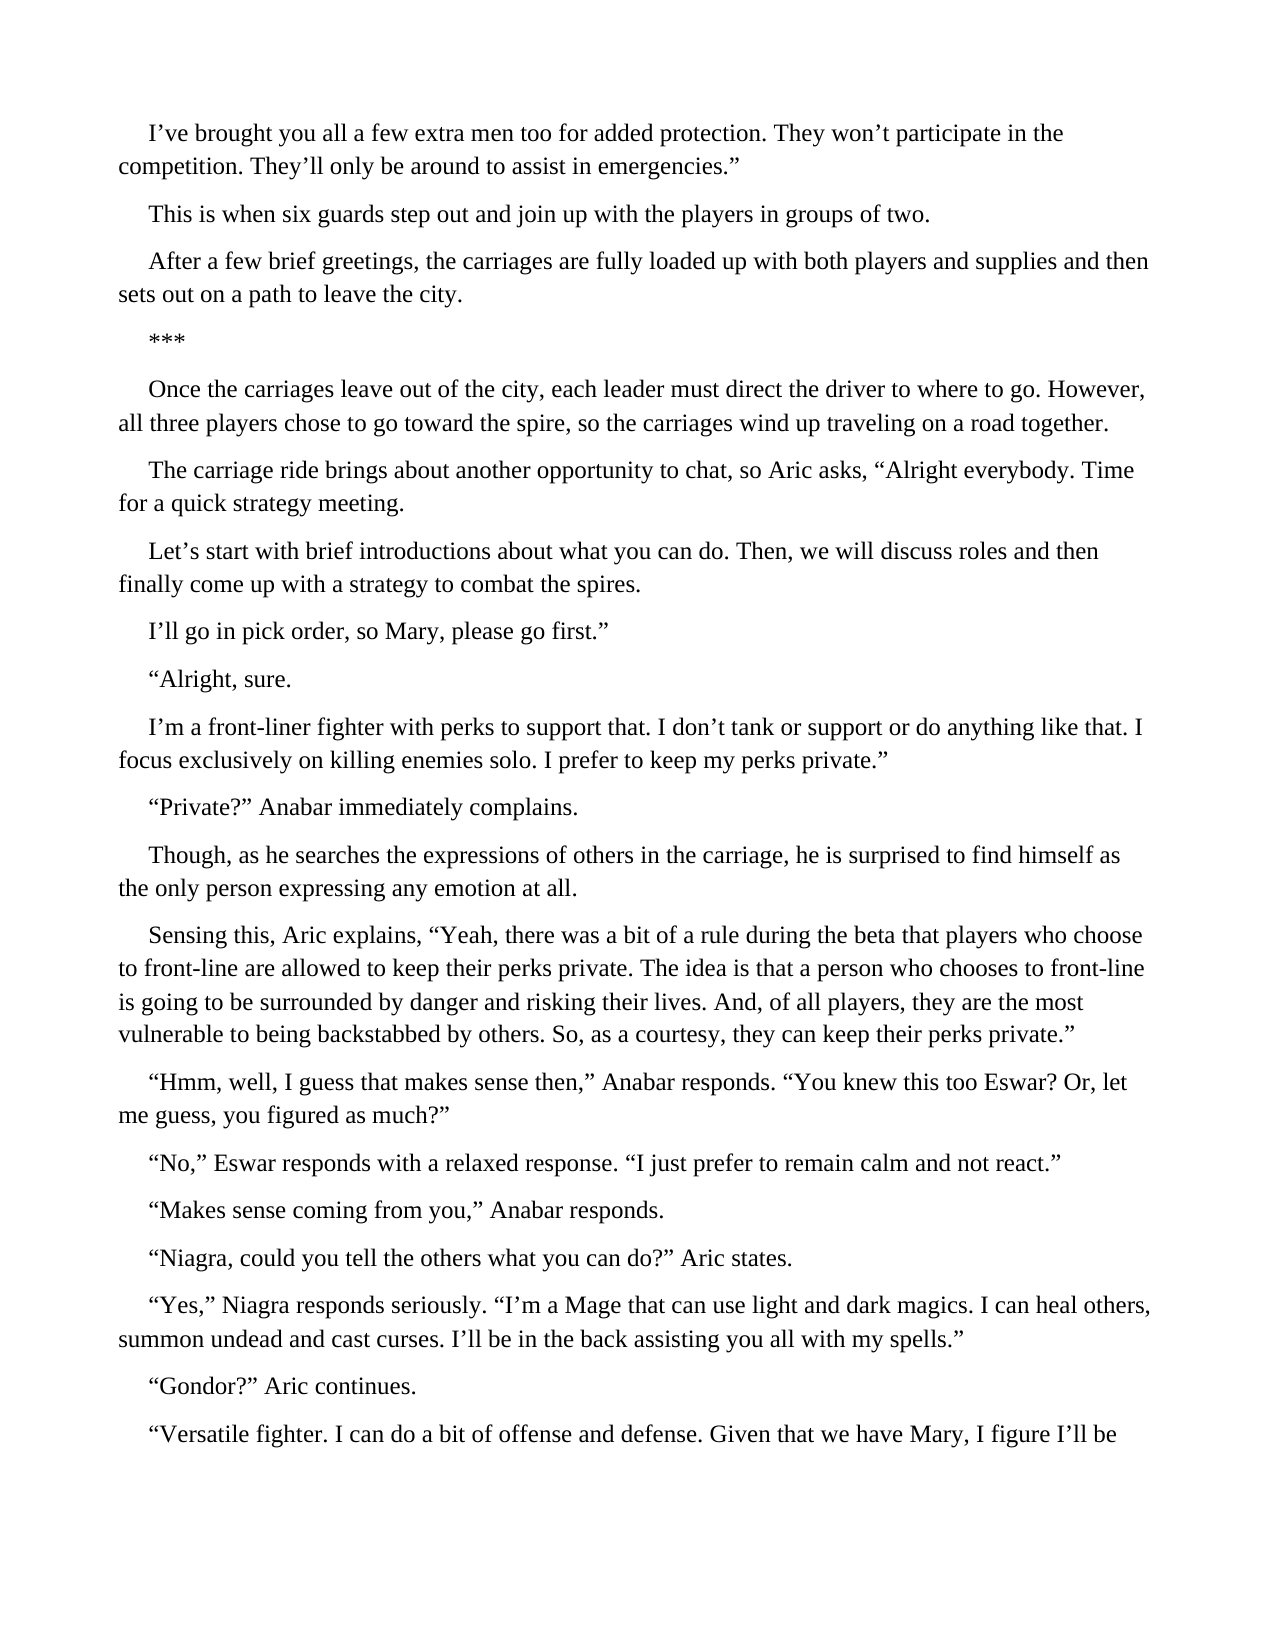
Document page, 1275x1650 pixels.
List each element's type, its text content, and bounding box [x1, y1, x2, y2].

text I’m a front-liner fighter with perks to support that. I don’t tank or support or do anything like that. I focus exclusively on killing enemies solo. I prefer to keep my perks private.” [118, 712, 1157, 773]
text “Hmm, well, I guess that makes sense then,” Anabar responds. “You knew this too Eswar? Or, let me guess, you figured as much?” [118, 1067, 1157, 1129]
text I’ll go in pick order, so Mary, please go first.” [118, 616, 1157, 645]
text *** [118, 327, 1157, 356]
text The carriage ride brings about another opportunity to chat, so Aric asks, “Alright everybody. Time for a quick strategy meeting. [118, 455, 1157, 517]
text “Niagra, could you tell the others what you can do?” Aric states. [118, 1243, 1157, 1272]
text After a few brief greetings, the carriages are fully loaded up with both players and supplies and then sets out on a path to leave the city. [118, 246, 1157, 308]
text Let’s start with brief introductions about what you can do. Then, we will discuss roles and then finally come up with a strategy to combat the spires. [118, 536, 1157, 598]
text “Versatile fighter. I can do a bit of offense and defense. Given that we have Mary, I figure I’ll be [118, 1419, 1157, 1448]
text “Makes sense coming from you,” Anabar responds. [118, 1195, 1157, 1224]
text Though, as he searches the expressions of others in the carriage, he is surprised to find himself as the only person expressing any emotion at all. [118, 840, 1157, 902]
text I’ve brought you all a few extra men too for added protection. They won’t participate in the competition. They’ll only be around to assist in emergencies.” [118, 118, 1157, 180]
text Sensing this, Aric explains, “Yeah, there was a bit of a rule during the beta that players who choose to front-line are allowed to keep their perks private. The idea is that a person who chooses to front-line is going to be surrounded by danger and risking their lives. And, of all players, they are the most vulnerable to being backstabbed by others. So, as a courtesy, they can keep their perks private.” [118, 921, 1157, 1048]
text “Gondor?” Aric continues. [118, 1371, 1157, 1400]
text Once the carriages leave out of the city, each leader must direct the driver to where to go. However, all three players chose to go toward the spire, so the carriages wind up traveling on a road together. [118, 374, 1157, 436]
text “Alright, sure. [118, 664, 1157, 693]
text This is when six guards step out and join up with the players in groups of two. [118, 199, 1157, 227]
text “Yes,” Niagra responds seriously. “I’m a Mage that can use light and dark magics. I can heal others, summon undead and cast curses. I’ll be in the back assisting you all with my spells.” [118, 1291, 1157, 1352]
text “Private?” Anabar immediately complains. [118, 792, 1157, 821]
text “No,” Eswar responds with a relaxed response. “I just prefer to remain calm and not react.” [118, 1148, 1157, 1177]
